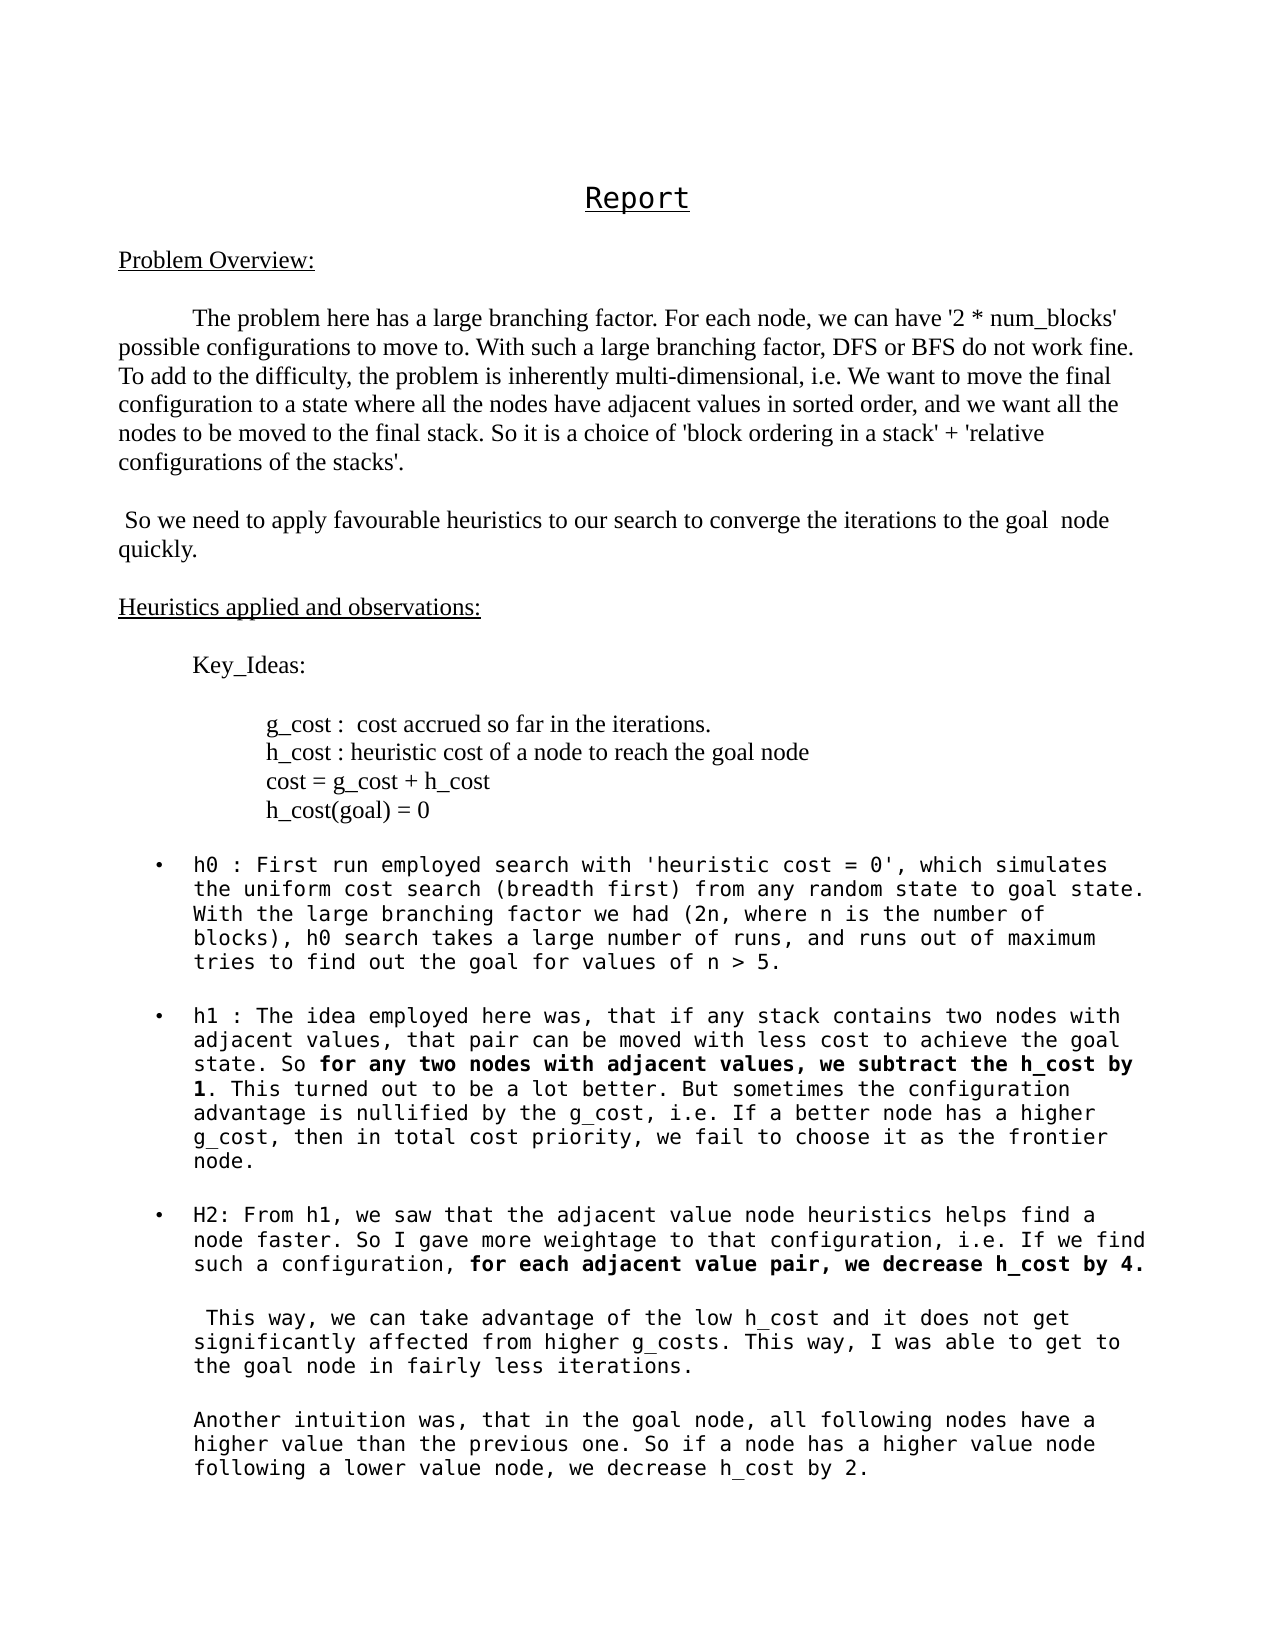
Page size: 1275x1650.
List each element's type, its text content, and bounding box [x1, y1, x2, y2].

list h0 : First run employed search with 'heuristic cost = 0', which simulates the uniform cost search (breadth first) from any random state to goal state. With the large branching factor we had (2n, where n is the number of blocks), h0 search takes a large number of runs, and runs out of maximum tries to find out the goal for values of n > 5. [156, 853, 1157, 974]
text Problem Overview: [118, 245, 1157, 274]
list This way, we can take advantage of the low h_cost and it does not get significantly affected from higher g_costs. This way, I was able to get to the goal node in fairly less iterations. [156, 1306, 1157, 1378]
text Report [118, 182, 1157, 216]
list Another intuition was, that in the goal node, all following nodes have a higher value than the previous one. So if a node has a higher value node following a lower value node, we decrease h_cost by 2. [156, 1408, 1157, 1481]
list h1 : The idea employed here was, that if any stack contains two nodes with adjacent values, that pair can be moved with less cost to achieve the goal state. So for any two nodes with adjacent values, we subtract the h_cost by 1. This turned out to be a lot better. But sometimes the configuration advantage is nullified by the g_cost, i.e. If a better node has a higher g_cost, then in total cost priority, we fail to choose it as the frontier node. [156, 1004, 1157, 1174]
list H2: From h1, we saw that the adjacent value node heuristics helps find a node faster. So I gave more weightage to that configuration, i.e. If we find such a configuration, for each adjacent value pair, we decrease h_cost by 4. [156, 1203, 1157, 1276]
text Key_Ideas: [118, 650, 1157, 679]
text g_cost : cost accrued so far in the iterations. h_cost : heuristic cost of a node to reach the goal node cost = g_cost + h_cost h_cost(goal) = 0 [118, 709, 1157, 824]
text So we need to apply favourable heuristics to our search to converge the iterations to the goal node quickly. [118, 505, 1157, 563]
text The problem here has a large branching factor. For each node, we can have '2 * num_blocks' possible configurations to move to. With such a large branching factor, DFS or BFS do not work fine. To add to the difficulty, the problem is inherently multi-dimensional, i.e. We want to move the final configuration to a state where all the nodes have adjacent values in sorted order, and we want all the nodes to be moved to the final stack. So it is a choice of 'block ordering in a stack' + 'relative configurations of the stacks'. [118, 303, 1157, 476]
text Heuristics applied and observations: [118, 592, 1157, 621]
